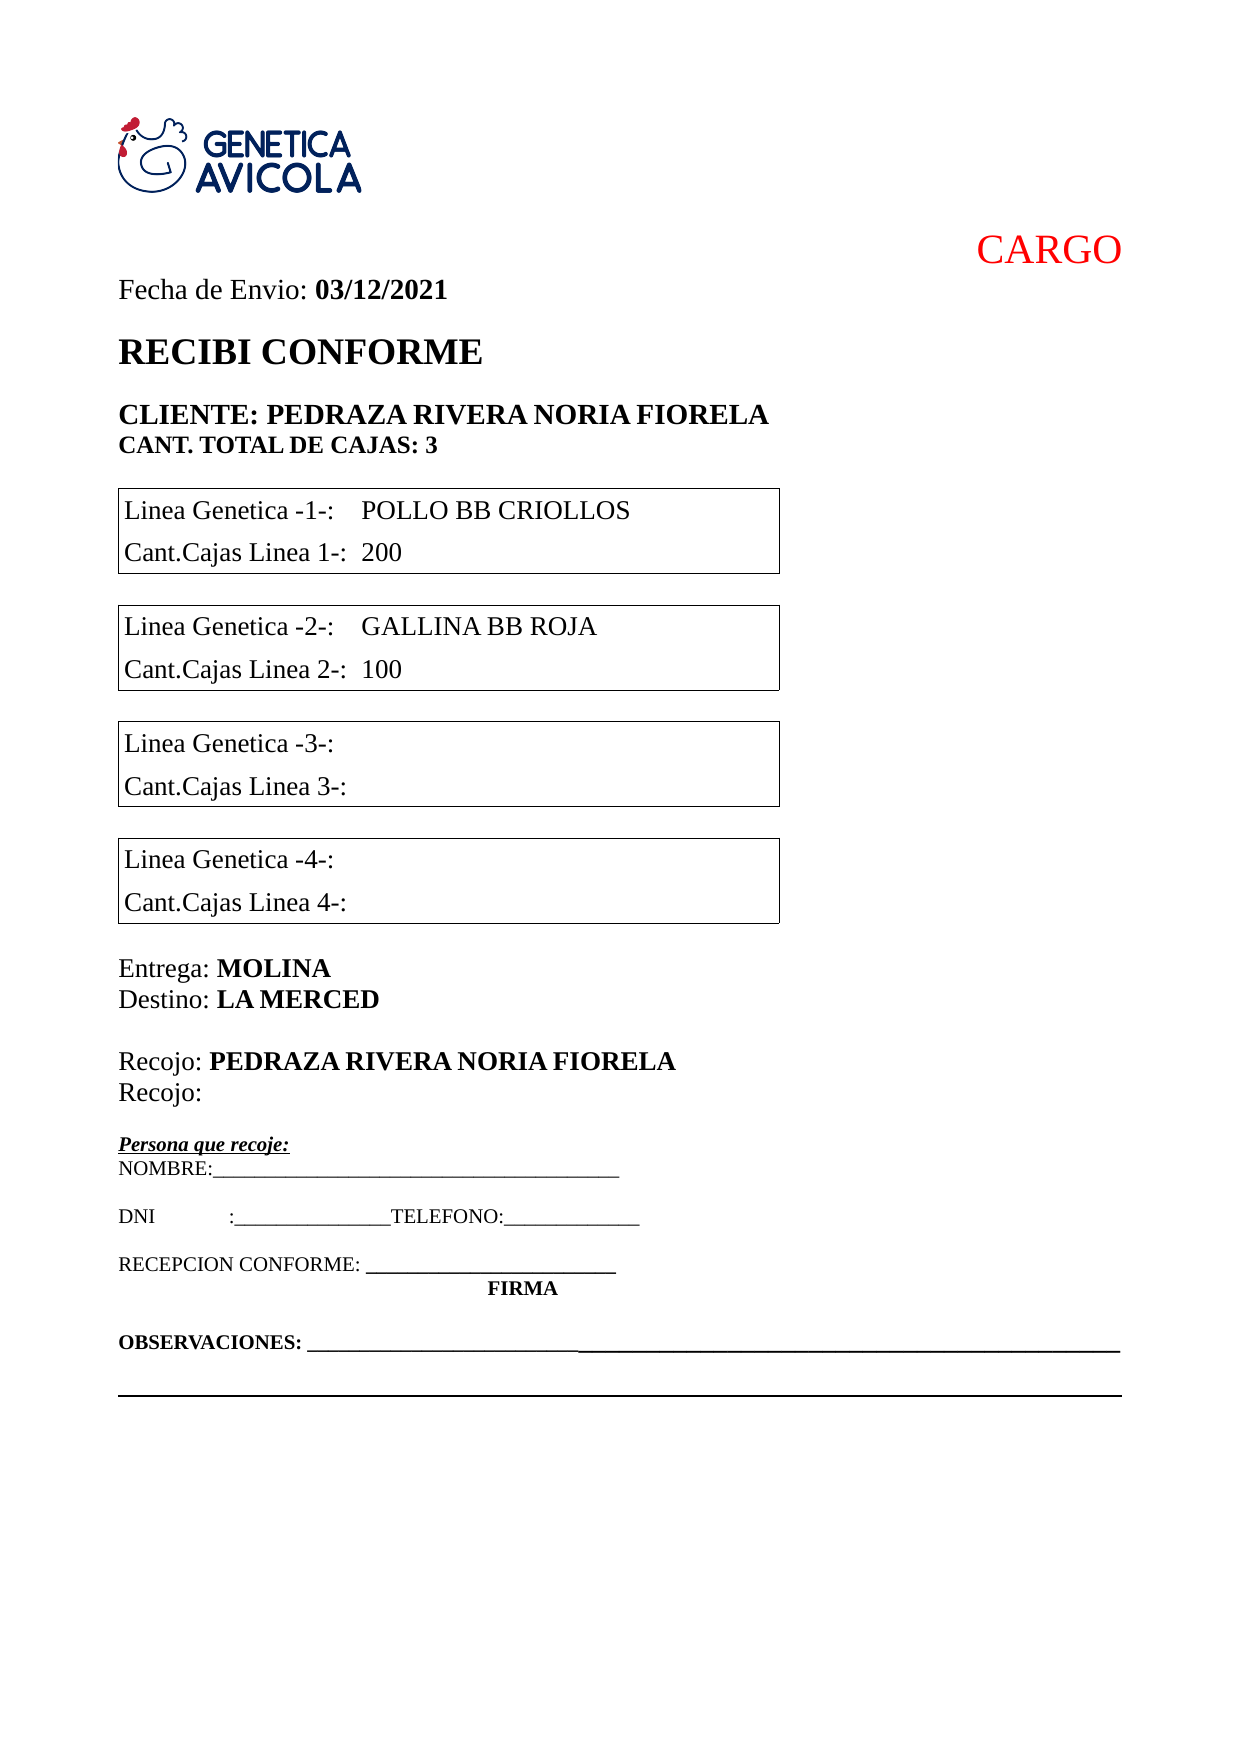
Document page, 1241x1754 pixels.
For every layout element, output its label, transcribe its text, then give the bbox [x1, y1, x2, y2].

text Fecha de Envio: 03/12/2021 [118, 272, 1122, 306]
text RECEPCION CONFORME: ________________________ [118, 1252, 1122, 1276]
table_cell Linea Genetica -2-: [119, 606, 356, 647]
table_cell [356, 839, 779, 880]
table_header POLLO BB CRIOLLOS [356, 489, 779, 531]
picture [117, 117, 362, 193]
text CARGO [118, 224, 1122, 272]
text Entrega: MOLINA [118, 952, 1122, 983]
table_cell GALLINA BB ROJA [356, 606, 779, 647]
table_cell Cant.Cajas Linea 4-: [119, 880, 356, 923]
table_cell [118, 574, 356, 604]
table_cell Cant.Cajas Linea 1-: [119, 531, 356, 573]
table_cell [118, 807, 356, 838]
text CANT. TOTAL DE CAJAS: 3 [118, 431, 1122, 459]
text FIRMA [118, 1276, 1122, 1300]
table_cell [356, 880, 779, 923]
table_cell [356, 807, 779, 838]
table_cell 100 [356, 647, 779, 690]
table_cell Cant.Cajas Linea 3-: [119, 764, 356, 806]
text RECIBI CONFORME [118, 330, 1122, 373]
table_cell [356, 764, 779, 806]
table_cell [356, 722, 779, 764]
table_cell [356, 691, 779, 721]
table_cell 200 [356, 531, 779, 573]
text Recojo: PEDRAZA RIVERA NORIA FIORELA [118, 1045, 1122, 1076]
table_header Linea Genetica -1-: [119, 489, 356, 531]
text OBSERVACIONES: __________________________________________________________________ [118, 1324, 1122, 1355]
table_cell Linea Genetica -4-: [119, 839, 356, 880]
table_cell Linea Genetica -3-: [119, 722, 356, 764]
text DNI :_______________TELEFONO:_____________ [118, 1204, 1122, 1228]
text Recojo: [118, 1076, 1122, 1108]
table_cell [356, 574, 779, 604]
text CLIENTE: PEDRAZA RIVERA NORIA FIORELA [118, 397, 1122, 431]
text NOMBRE:_______________________________________ [118, 1156, 1122, 1180]
text Persona que recoje: [118, 1132, 1122, 1156]
table_cell Cant.Cajas Linea 2-: [119, 647, 356, 690]
text Destino: LA MERCED [118, 983, 1122, 1014]
table_cell [118, 691, 356, 721]
